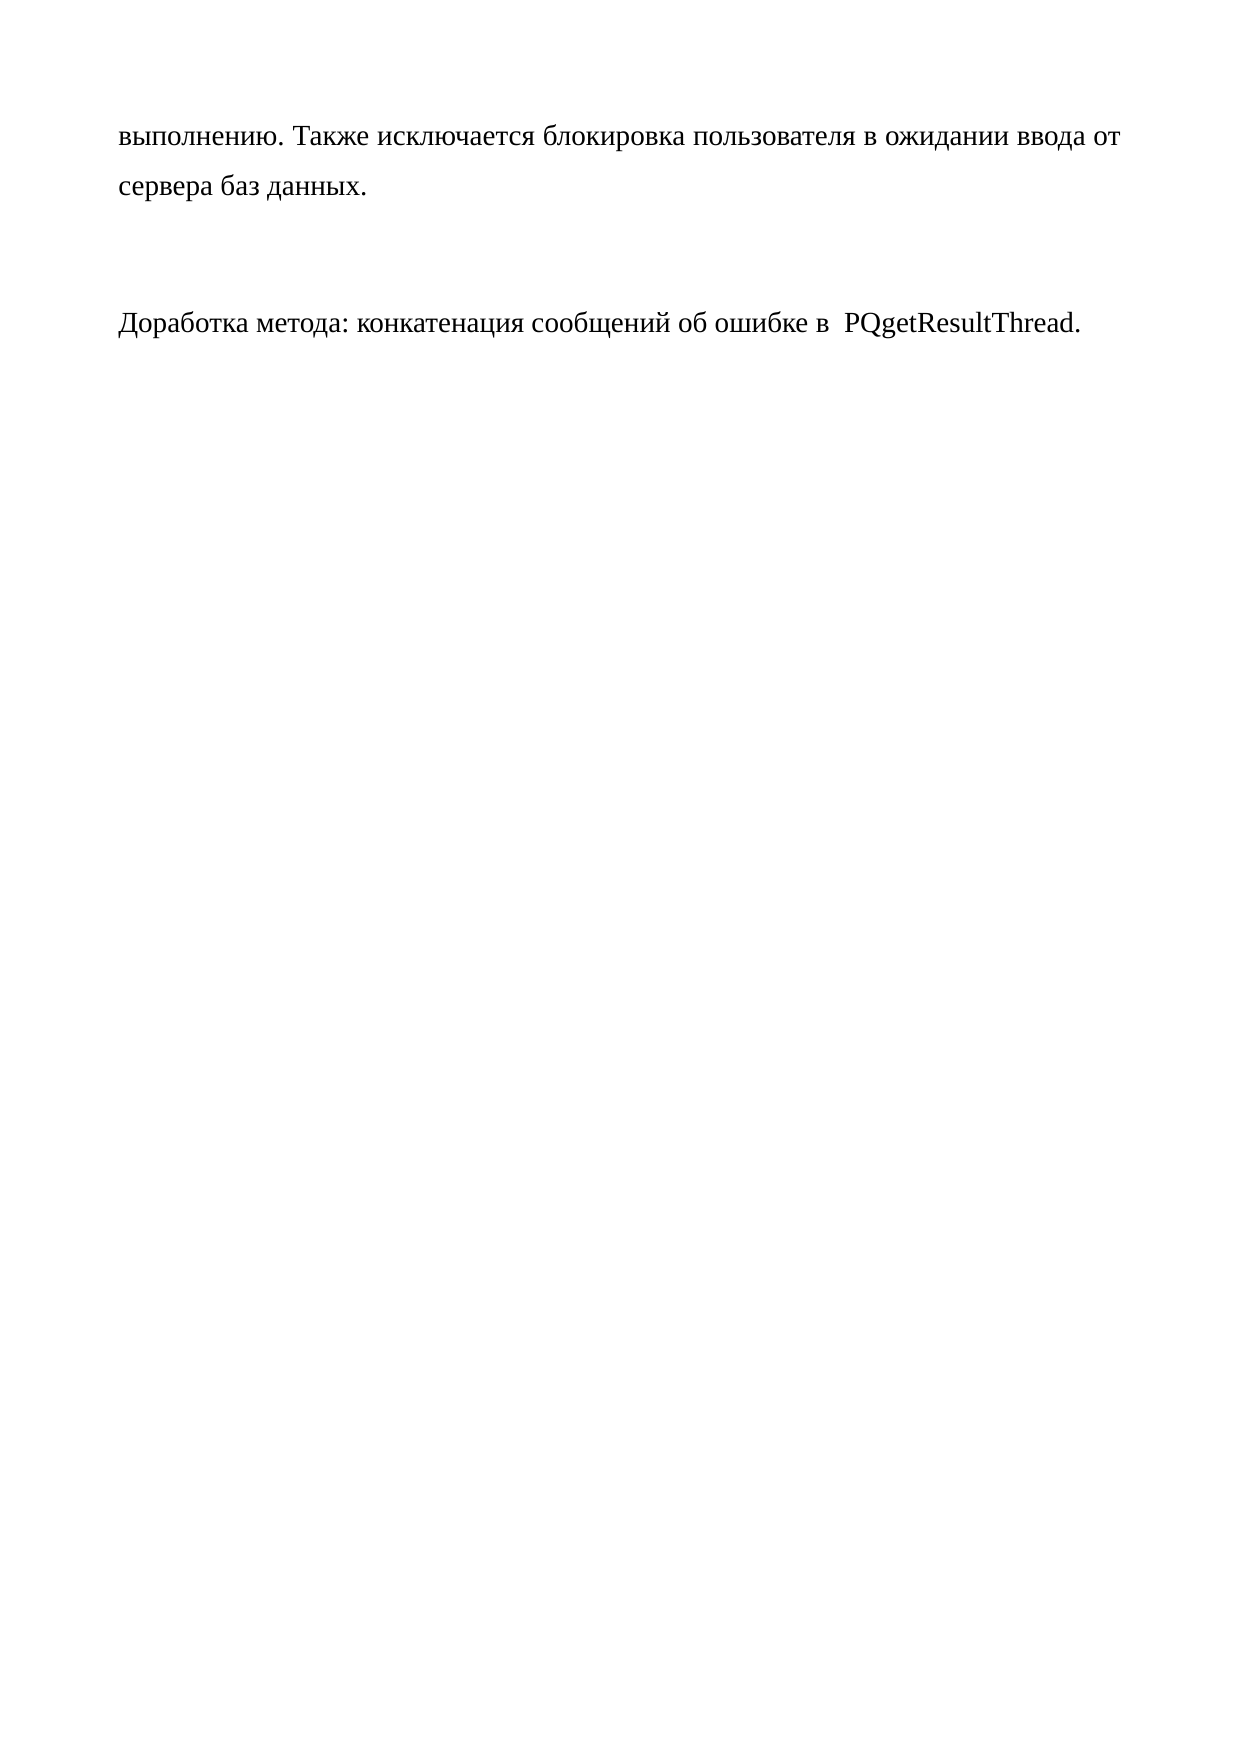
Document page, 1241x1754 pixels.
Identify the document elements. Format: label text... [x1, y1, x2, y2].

text выполнению. Также исключается блокировка пользователя в ожидании ввода от сервера баз данных. [118, 118, 1122, 202]
text Доработка метода: конкатенация сообщений об ошибке в PQgetResultThread. [118, 305, 1122, 338]
